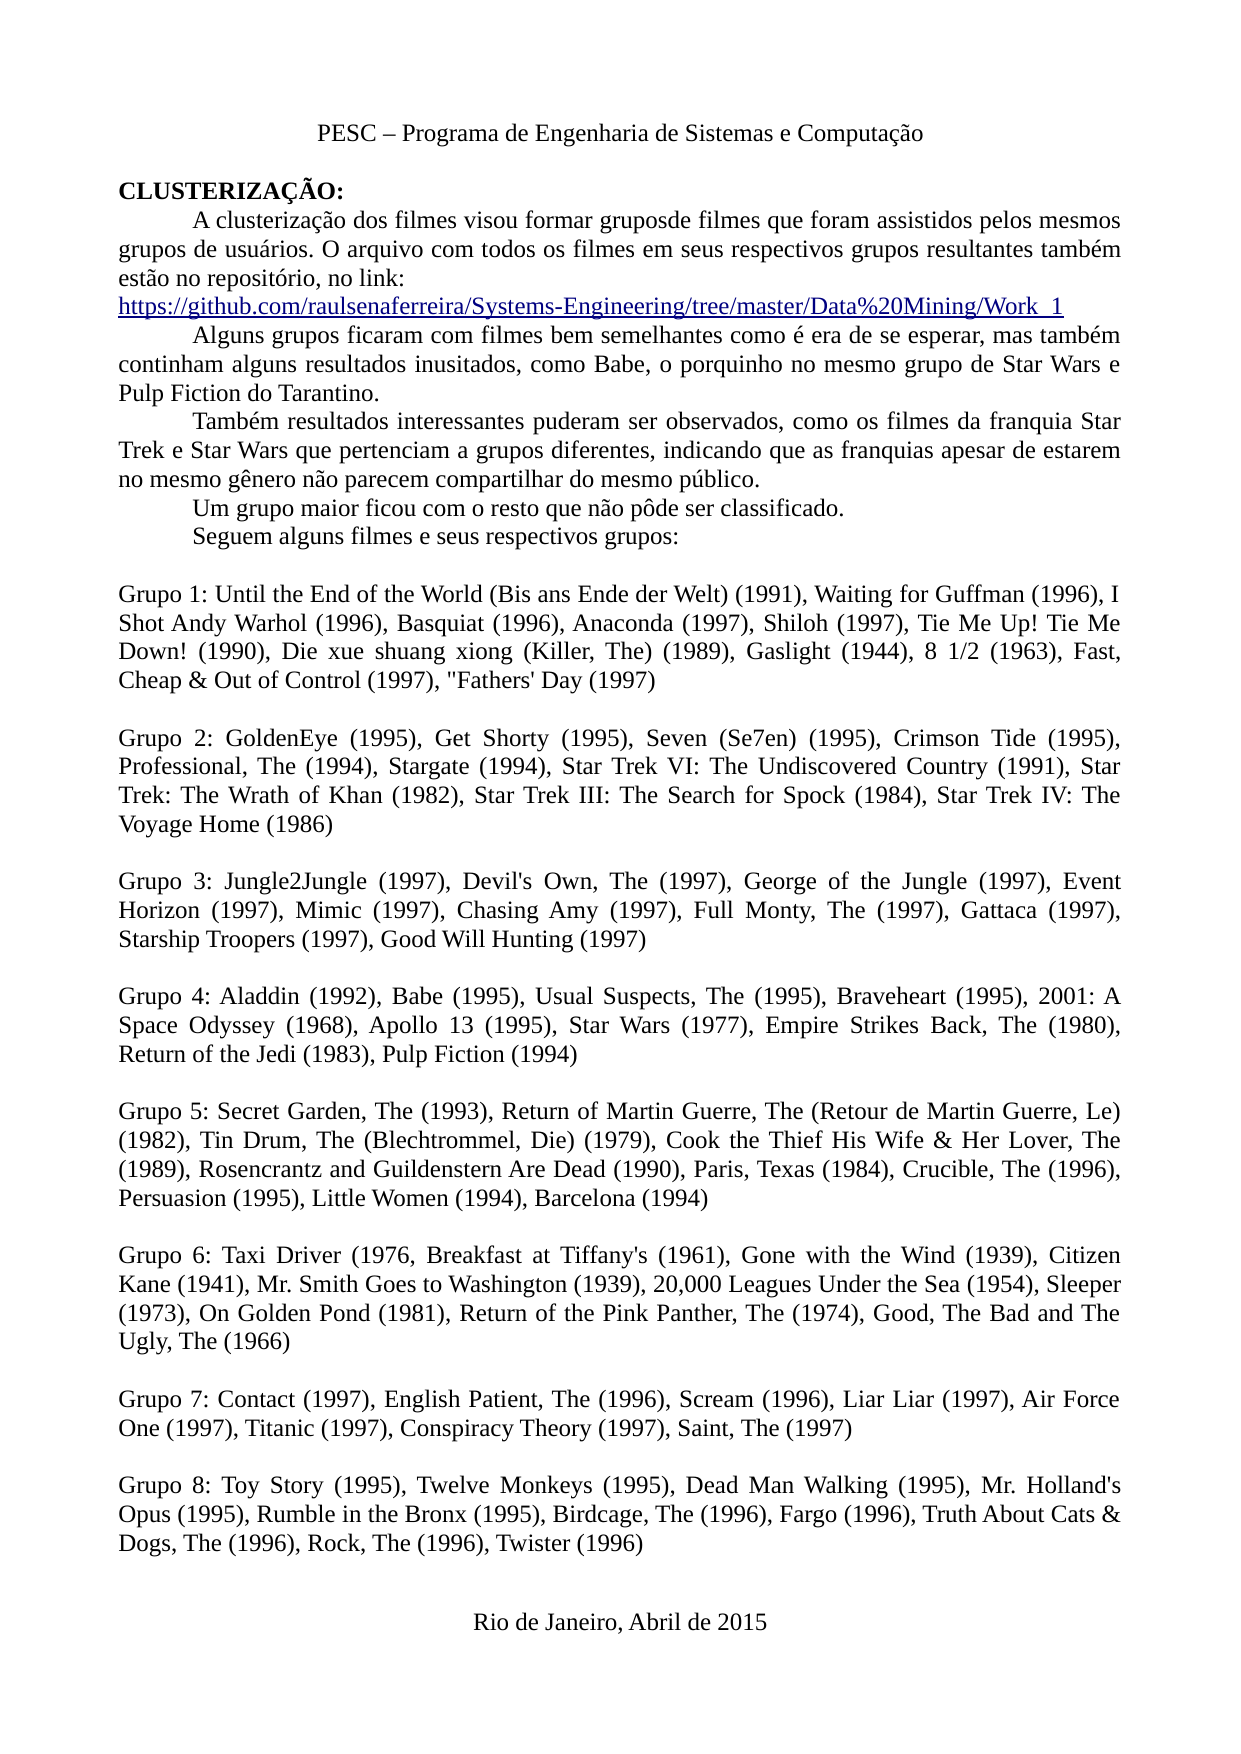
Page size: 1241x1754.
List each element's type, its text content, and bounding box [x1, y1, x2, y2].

text Grupo 1: Until the End of the World (Bis ans Ende der Welt) (1991), Waiting for Guffman (1996), I Shot Andy Warhol (1996), Basquiat (1996), Anaconda (1997), Shiloh (1997), Tie Me Up! Tie Me Down! (1990), Die xue shuang xiong (Killer, The) (1989), Gaslight (1944), 8 1/2 (1963), Fast, Cheap & Out of Control (1997), "Fathers' Day (1997) [118, 579, 1122, 694]
text https://github.com/raulsenaferreira/Systems-Engineering/tree/master/Data%20Mining/Work_1 [118, 291, 1122, 320]
text Também resultados interessantes puderam ser observados, como os filmes da franquia Star Trek e Star Wars que pertenciam a grupos diferentes, indicando que as franquias apesar de estarem no mesmo gênero não parecem compartilhar do mesmo público. [118, 406, 1122, 493]
text Grupo 8: Toy Story (1995), Twelve Monkeys (1995), Dead Man Walking (1995), Mr. Holland's Opus (1995), Rumble in the Bronx (1995), Birdcage, The (1996), Fargo (1996), Truth About Cats & Dogs, The (1996), Rock, The (1996), Twister (1996) [118, 1470, 1122, 1556]
text Seguem alguns filmes e seus respectivos grupos: [118, 521, 1122, 550]
text Alguns grupos ficaram com filmes bem semelhantes como é era de se esperar, mas também continham alguns resultados inusitados, como Babe, o porquinho no mesmo grupo de Star Wars e Pulp Fiction do Tarantino. [118, 320, 1122, 406]
text Grupo 3: Jungle2Jungle (1997), Devil's Own, The (1997), George of the Jungle (1997), Event Horizon (1997), Mimic (1997), Chasing Amy (1997), Full Monty, The (1997), Gattaca (1997), Starship Troopers (1997), Good Will Hunting (1997) [118, 866, 1122, 953]
text Grupo 5: Secret Garden, The (1993), Return of Martin Guerre, The (Retour de Martin Guerre, Le) (1982), Tin Drum, The (Blechtrommel, Die) (1979), Cook the Thief His Wife & Her Lover, The (1989), Rosencrantz and Guildenstern Are Dead (1990), Paris, Texas (1984), Crucible, The (1996), Persuasion (1995), Little Women (1994), Barcelona (1994) [118, 1096, 1122, 1211]
text CLUSTERIZAÇÃO: [118, 176, 1122, 205]
text Grupo 4: Aladdin (1992), Babe (1995), Usual Suspects, The (1995), Braveheart (1995), 2001: A Space Odyssey (1968), Apollo 13 (1995), Star Wars (1977), Empire Strikes Back, The (1980), Return of the Jedi (1983), Pulp Fiction (1994) [118, 981, 1122, 1068]
text A clusterização dos filmes visou formar gruposde filmes que foram assistidos pelos mesmos grupos de usuários. O arquivo com todos os filmes em seus respectivos grupos resultantes também estão no repositório, no link: [118, 205, 1122, 291]
text Grupo 2: GoldenEye (1995), Get Shorty (1995), Seven (Se7en) (1995), Crimson Tide (1995), Professional, The (1994), Stargate (1994), Star Trek VI: The Undiscovered Country (1991), Star Trek: The Wrath of Khan (1982), Star Trek III: The Search for Spock (1984), Star Trek IV: The Voyage Home (1986) [118, 723, 1122, 838]
text Grupo 7: Contact (1997), English Patient, The (1996), Scream (1996), Liar Liar (1997), Air Force One (1997), Titanic (1997), Conspiracy Theory (1997), Saint, The (1997) [118, 1384, 1122, 1441]
text Grupo 6: Taxi Driver (1976, Breakfast at Tiffany's (1961), Gone with the Wind (1939), Citizen Kane (1941), Mr. Smith Goes to Washington (1939), 20,000 Leagues Under the Sea (1954), Sleeper (1973), On Golden Pond (1981), Return of the Pink Panther, The (1974), Good, The Bad and The Ugly, The (1966) [118, 1240, 1122, 1355]
text Um grupo maior ficou com o resto que não pôde ser classificado. [118, 493, 1122, 521]
